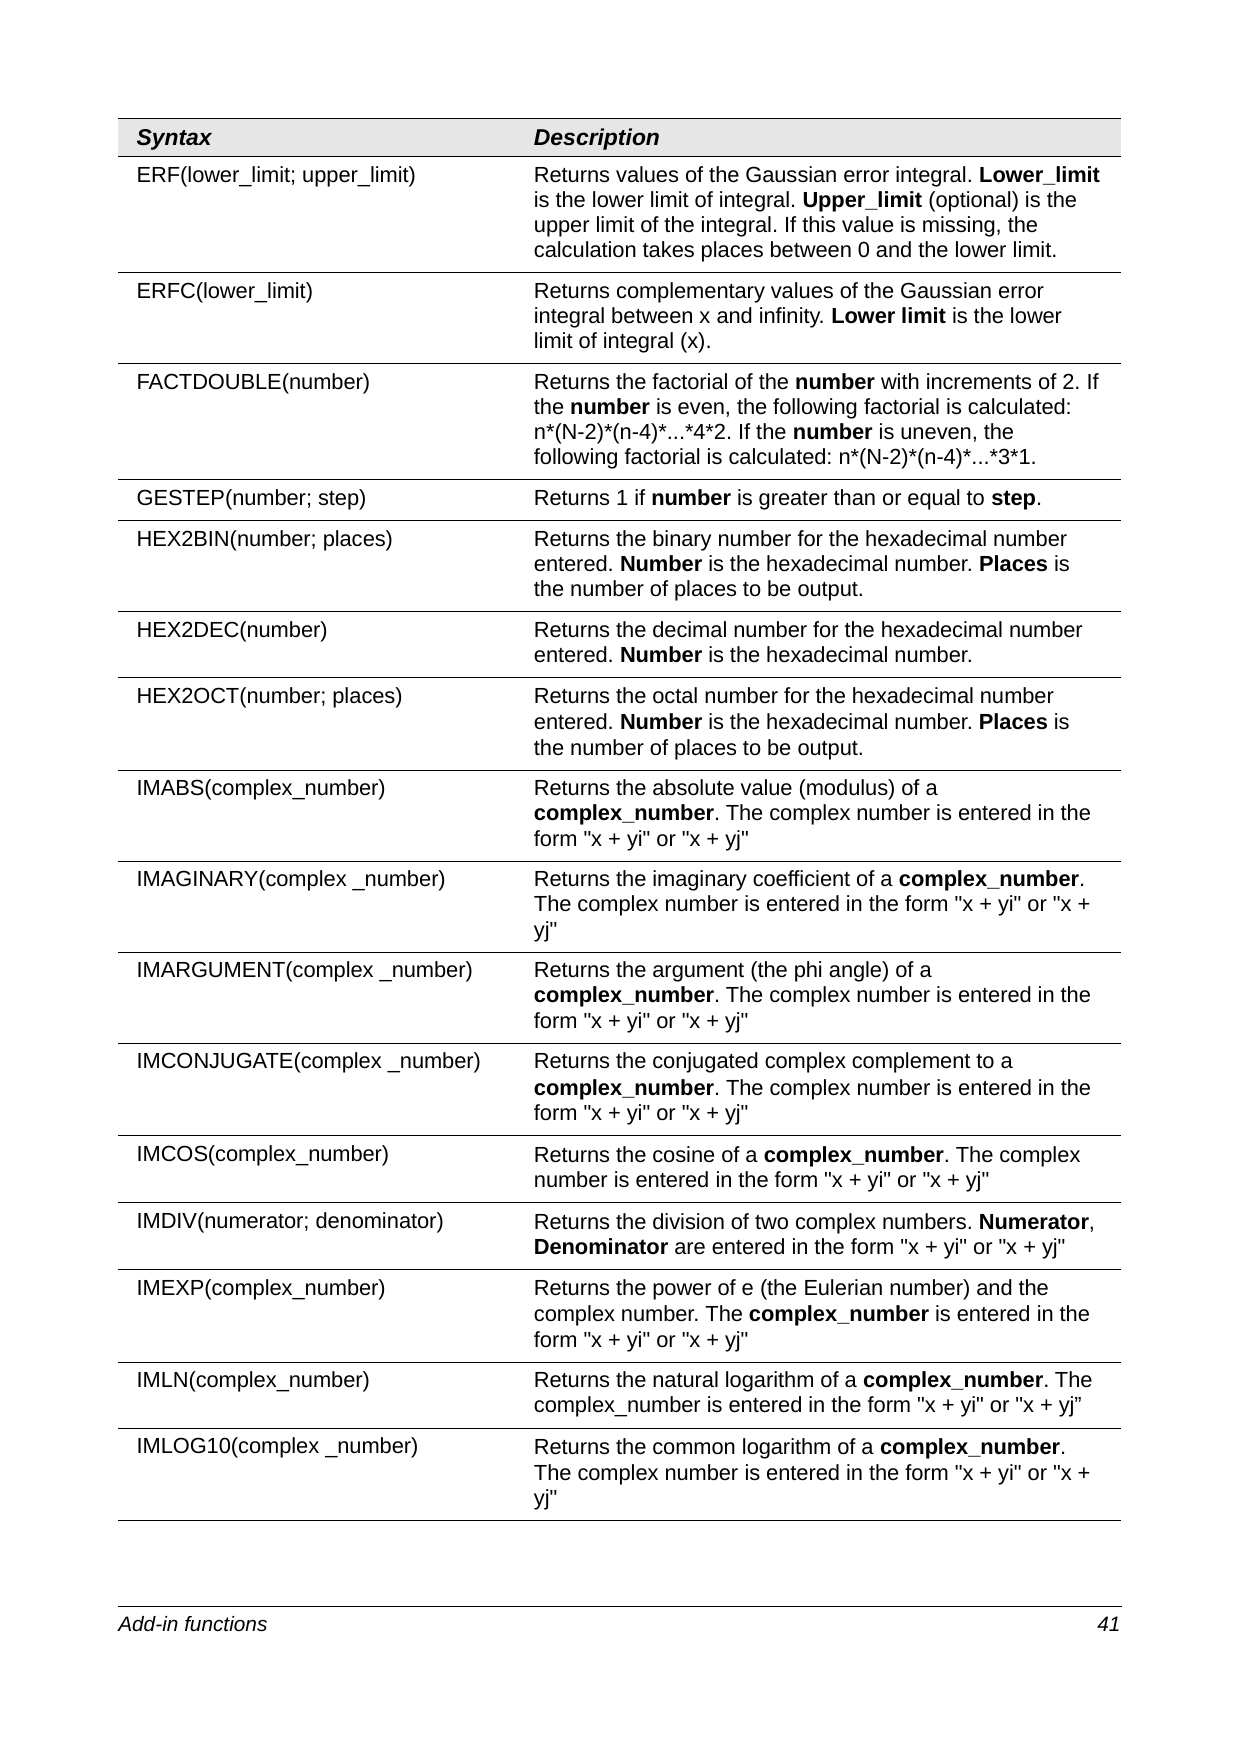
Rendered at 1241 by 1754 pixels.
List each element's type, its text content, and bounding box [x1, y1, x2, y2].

table_cell IMLOG10(complex _number) [118, 1429, 516, 1520]
table_cell Returns the imaginary coefficient of a complex_number. The complex number is entered in the form "x + yi" or "x + yj" [516, 862, 1121, 952]
table_cell HEX2DEC(number) [118, 612, 516, 677]
table_cell IMAGINARY(complex _number) [118, 862, 516, 952]
table_cell Returns values of the Gaussian error integral. Lower_limit is the lower limit of integral. Upper_limit (optional) is the upper limit of the integral. If this value is missing, the calculation takes places between 0 and the lower limit. [516, 157, 1121, 272]
table_cell GESTEP(number; step) [118, 480, 516, 520]
table_cell IMABS(complex_number) [118, 771, 516, 861]
table_cell IMCOS(complex_number) [118, 1136, 516, 1202]
table_cell Returns the cosine of a complex_number. The complex number is entered in the form "x + yi" or "x + yj" [516, 1136, 1121, 1202]
table_cell Returns the binary number for the hexadecimal number entered. Number is the hexadecimal number. Places is the number of places to be output. [516, 521, 1121, 611]
table_cell IMARGUMENT(complex _number) [118, 953, 516, 1043]
table_cell HEX2BIN(number; places) [118, 521, 516, 611]
table_cell IMEXP(complex_number) [118, 1270, 516, 1362]
table_cell Returns the absolute value (modulus) of a complex_number. The complex number is entered in the form "x + yi" or "x + yj" [516, 771, 1121, 861]
table_cell Returns the power of e (the Eulerian number) and the complex number. The complex_number is entered in the form "x + yi" or "x + yj" [516, 1270, 1121, 1362]
table_cell IMCONJUGATE(complex _number) [118, 1044, 516, 1135]
table_cell Returns the natural logarithm of a complex_number. The complex_number is entered in the form "x + yi" or "x + yj” [516, 1363, 1121, 1427]
table_header Description [516, 119, 1121, 156]
table_cell Returns the decimal number for the hexadecimal number entered. Number is the hexadecimal number. [516, 612, 1121, 677]
table_cell Returns the division of two complex numbers. Numerator, Denominator are entered in the form "x + yi" or "x + yj" [516, 1203, 1121, 1269]
table_cell Returns the common logarithm of a complex_number. The complex number is entered in the form "x + yi" or "x + yj" [516, 1429, 1121, 1520]
table_cell ERFC(lower_limit) [118, 273, 516, 363]
table_cell Returns the octal number for the hexadecimal number entered. Number is the hexadecimal number. Places is the number of places to be output. [516, 678, 1121, 769]
table_cell Returns the argument (the phi angle) of a complex_number. The complex number is entered in the form "x + yi" or "x + yj" [516, 953, 1121, 1043]
table_cell FACTDOUBLE(number) [118, 364, 516, 479]
table_cell Returns the conjugated complex complement to a complex_number. The complex number is entered in the form "x + yi" or "x + yj" [516, 1044, 1121, 1135]
table_cell ERF(lower_limit; upper_limit) [118, 157, 516, 272]
table_cell HEX2OCT(number; places) [118, 678, 516, 769]
table_cell Returns the factorial of the number with increments of 2. If the number is even, the following factorial is calculated: n*(N-2)*(n-4)*...*4*2. If the number is uneven, the following factorial is calculated: n*(N-2)*(n-4)*...*3*1. [516, 364, 1121, 479]
table_cell Returns complementary values of the Gaussian error integral between x and infinity. Lower limit is the lower limit of integral (x). [516, 273, 1121, 363]
table_header Syntax [118, 119, 516, 156]
table_cell IMLN(complex_number) [118, 1363, 516, 1427]
table_cell Returns 1 if number is greater than or equal to step. [516, 480, 1121, 520]
table_cell IMDIV(numerator; denominator) [118, 1203, 516, 1269]
